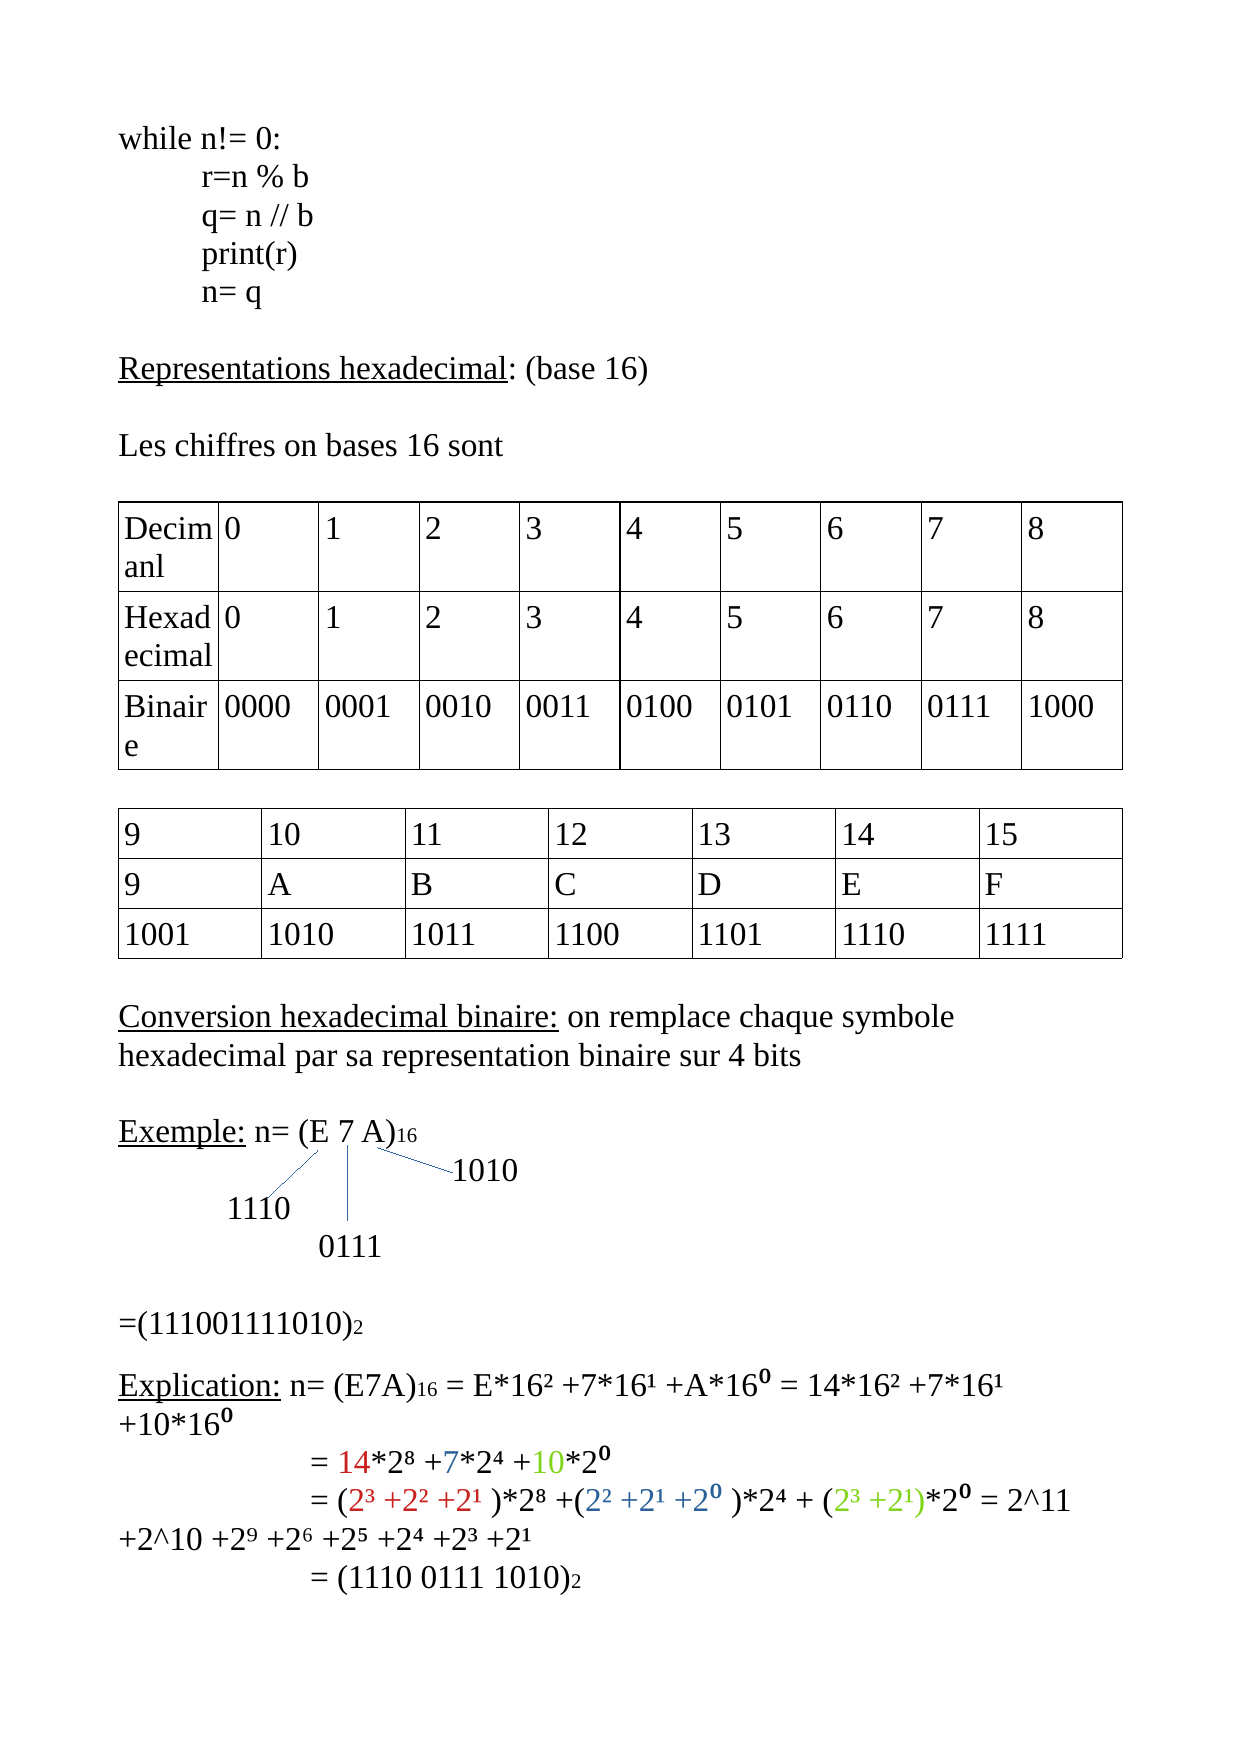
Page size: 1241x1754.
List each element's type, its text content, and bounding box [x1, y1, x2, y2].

table_header 15 [980, 809, 1122, 858]
table_cell 0111 [922, 681, 1021, 769]
text r=n % b [118, 156, 1122, 195]
table_cell 3 [520, 592, 619, 680]
text Exemple: n= (E 7 A)16 [118, 1111, 1122, 1150]
table_header 1 [319, 503, 419, 591]
table_header 4 [621, 503, 720, 591]
table_header 3 [520, 503, 619, 591]
text Les chiffres on bases 16 sont [118, 425, 1122, 463]
table_cell 1100 [549, 909, 692, 958]
table_cell D [693, 859, 835, 908]
table_cell 8 [1022, 592, 1122, 680]
table_cell 0010 [420, 681, 519, 769]
table_cell 0000 [219, 681, 318, 769]
table_header 9 [119, 809, 261, 858]
text [118, 1150, 347, 1188]
table_header 0 [219, 503, 318, 591]
table_header 5 [721, 503, 820, 591]
table_header 10 [262, 809, 405, 858]
table_cell F [980, 859, 1122, 908]
text n= q [118, 271, 1122, 310]
table_cell 1101 [693, 909, 835, 958]
table_cell 1010 [262, 909, 405, 958]
table_cell 6 [821, 592, 921, 680]
text print(r) [118, 233, 1122, 271]
table_cell 0011 [520, 681, 619, 769]
text = (2³ +2² +2¹ )*2⁸ +(2² +2¹ +2⁰ )*2⁴ + (2³ +2¹)*2⁰ = 2^11 +2^10 +2⁹ +2⁶ +2⁵ +2⁴ +2³ +2¹ [118, 1481, 1122, 1557]
table_header 11 [406, 809, 548, 858]
table_cell 0100 [621, 681, 720, 769]
table_header 7 [922, 503, 1021, 591]
table_header 14 [836, 809, 979, 858]
table_header 6 [821, 503, 921, 591]
text 1110 [118, 1188, 1122, 1226]
table_cell A [262, 859, 405, 908]
table_cell 1 [319, 592, 419, 680]
table_cell 1111 [980, 909, 1122, 958]
text = (1110 0111 1010)2 [118, 1557, 1122, 1596]
text q= n // b [118, 195, 1122, 233]
table_cell 0101 [721, 681, 820, 769]
text 1010 [348, 1150, 1122, 1188]
table_cell C [549, 859, 692, 908]
table_cell Binaire [119, 681, 218, 769]
table_cell 2 [420, 592, 519, 680]
text while n!= 0: [118, 118, 1122, 156]
table_cell 4 [621, 592, 720, 680]
text 0111 [118, 1226, 1122, 1265]
text Representations hexadecimal: (base 16) [118, 348, 1122, 386]
table_header 12 [549, 809, 692, 858]
table_cell 7 [922, 592, 1021, 680]
table_cell 0 [219, 592, 318, 680]
text Conversion hexadecimal binaire: on remplace chaque symbole hexadecimal par sa representation binaire sur 4 bits [118, 996, 1122, 1073]
table_cell E [836, 859, 979, 908]
text =(111001111010)2 [118, 1303, 1122, 1341]
text = 14*2⁸ +7*2⁴ +10*2⁰ [118, 1442, 1122, 1481]
text Explication: n= (E7A)16 = E*16² +7*16¹ +A*16⁰ = 14*16² +7*16¹ +10*16⁰ [118, 1366, 1122, 1442]
table_header 2 [420, 503, 519, 591]
table_cell 5 [721, 592, 820, 680]
table_cell Hexadecimal [119, 592, 218, 680]
table_cell 1001 [119, 909, 261, 958]
table_cell 1000 [1022, 681, 1122, 769]
table_header Decimanl [119, 503, 218, 591]
table_cell 0001 [319, 681, 419, 769]
table_header 8 [1022, 503, 1122, 591]
table_header 13 [693, 809, 835, 858]
table_cell 1011 [406, 909, 548, 958]
table_cell B [406, 859, 548, 908]
table_cell 0110 [821, 681, 921, 769]
table_cell 1110 [836, 909, 979, 958]
table_cell 9 [119, 859, 261, 908]
